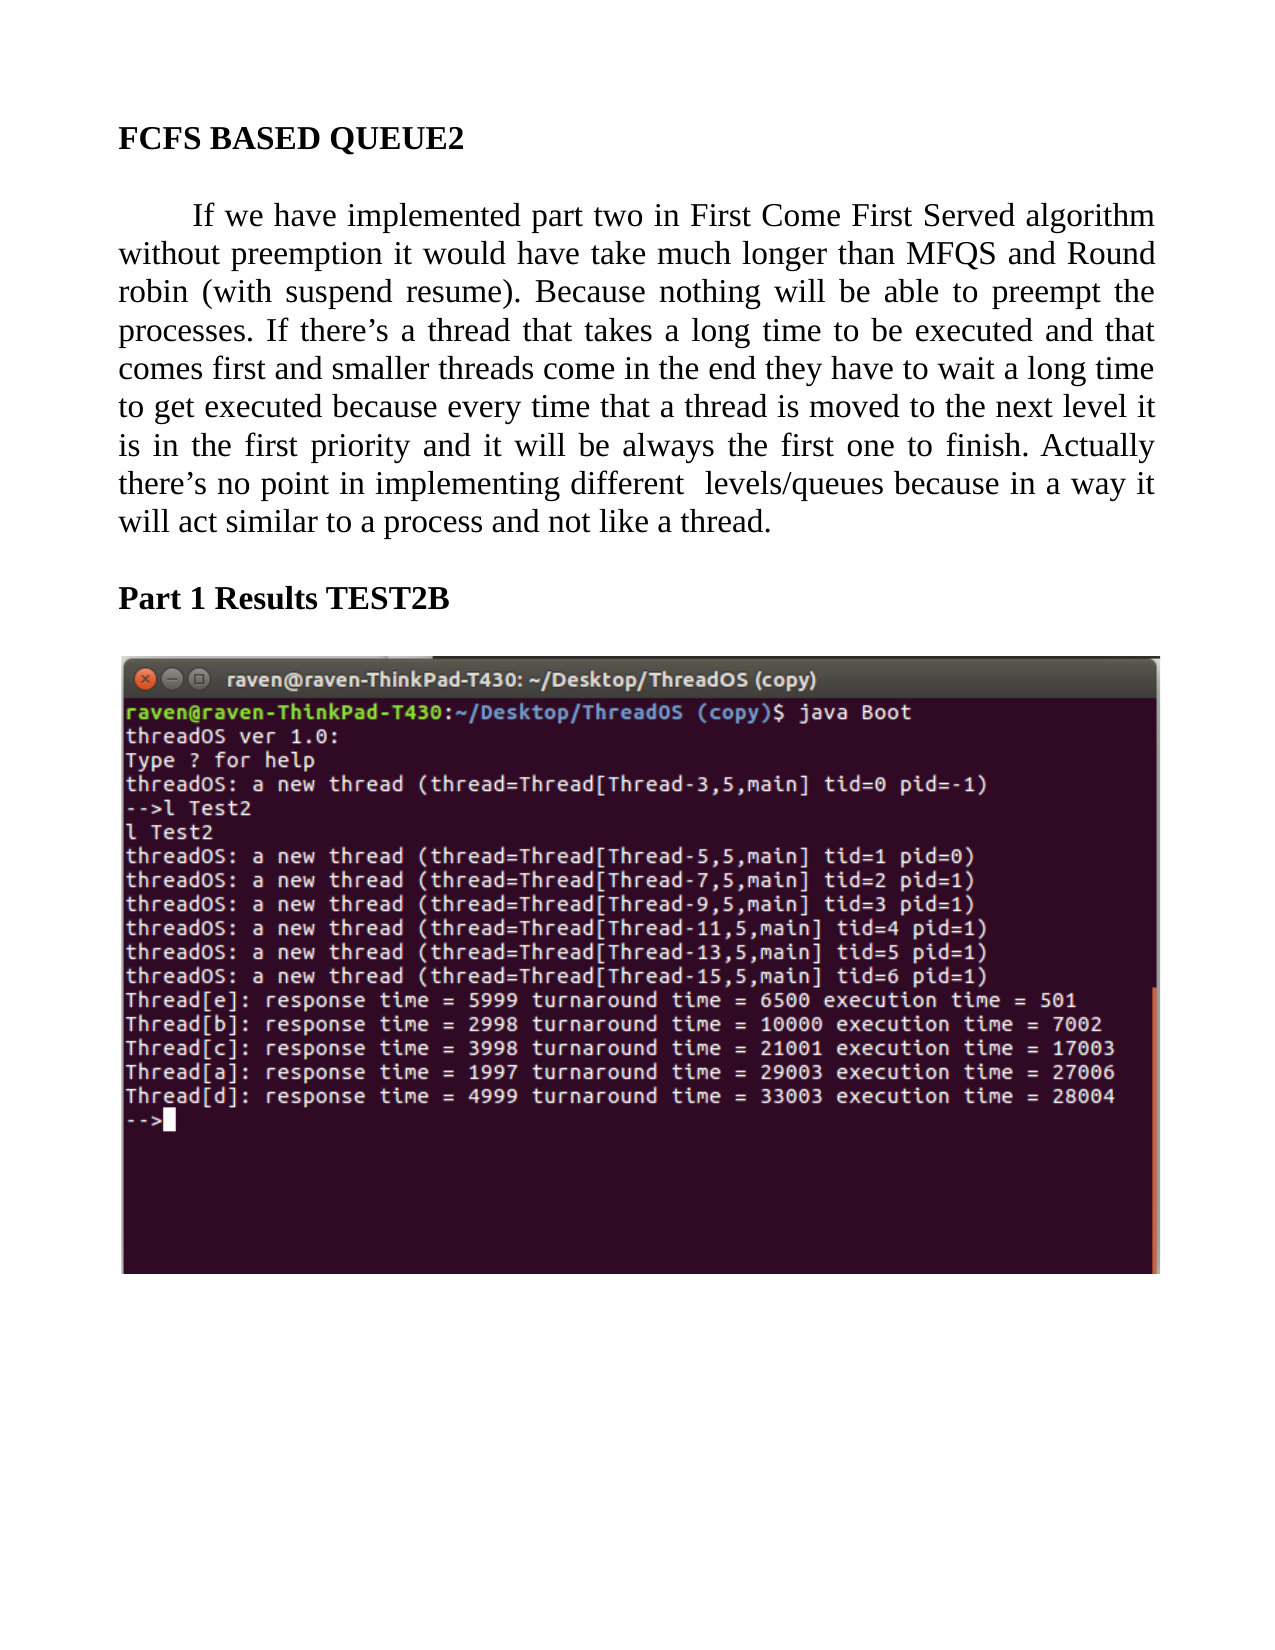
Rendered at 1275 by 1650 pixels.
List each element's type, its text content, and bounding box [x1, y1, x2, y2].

text Part 1 Results TEST2B [118, 578, 1157, 616]
text If we have implemented part two in First Come First Served algorithm without preemption it would have take much longer than MFQS and Round robin (with suspend resume). Because nothing will be able to preempt the processes. If there’s a thread that takes a long time to be executed and that comes first and smaller threads come in the end they have to wait a long time to get executed because every time that a thread is moved to the next level it is in the first priority and it will be always the first one to finish. Actually there’s no point in implementing different levels/queues because in a way it will act similar to a process and not like a thread. [118, 195, 1157, 540]
text FCFS BASED QUEUE2 [118, 118, 1157, 156]
picture [121, 656, 1161, 1274]
